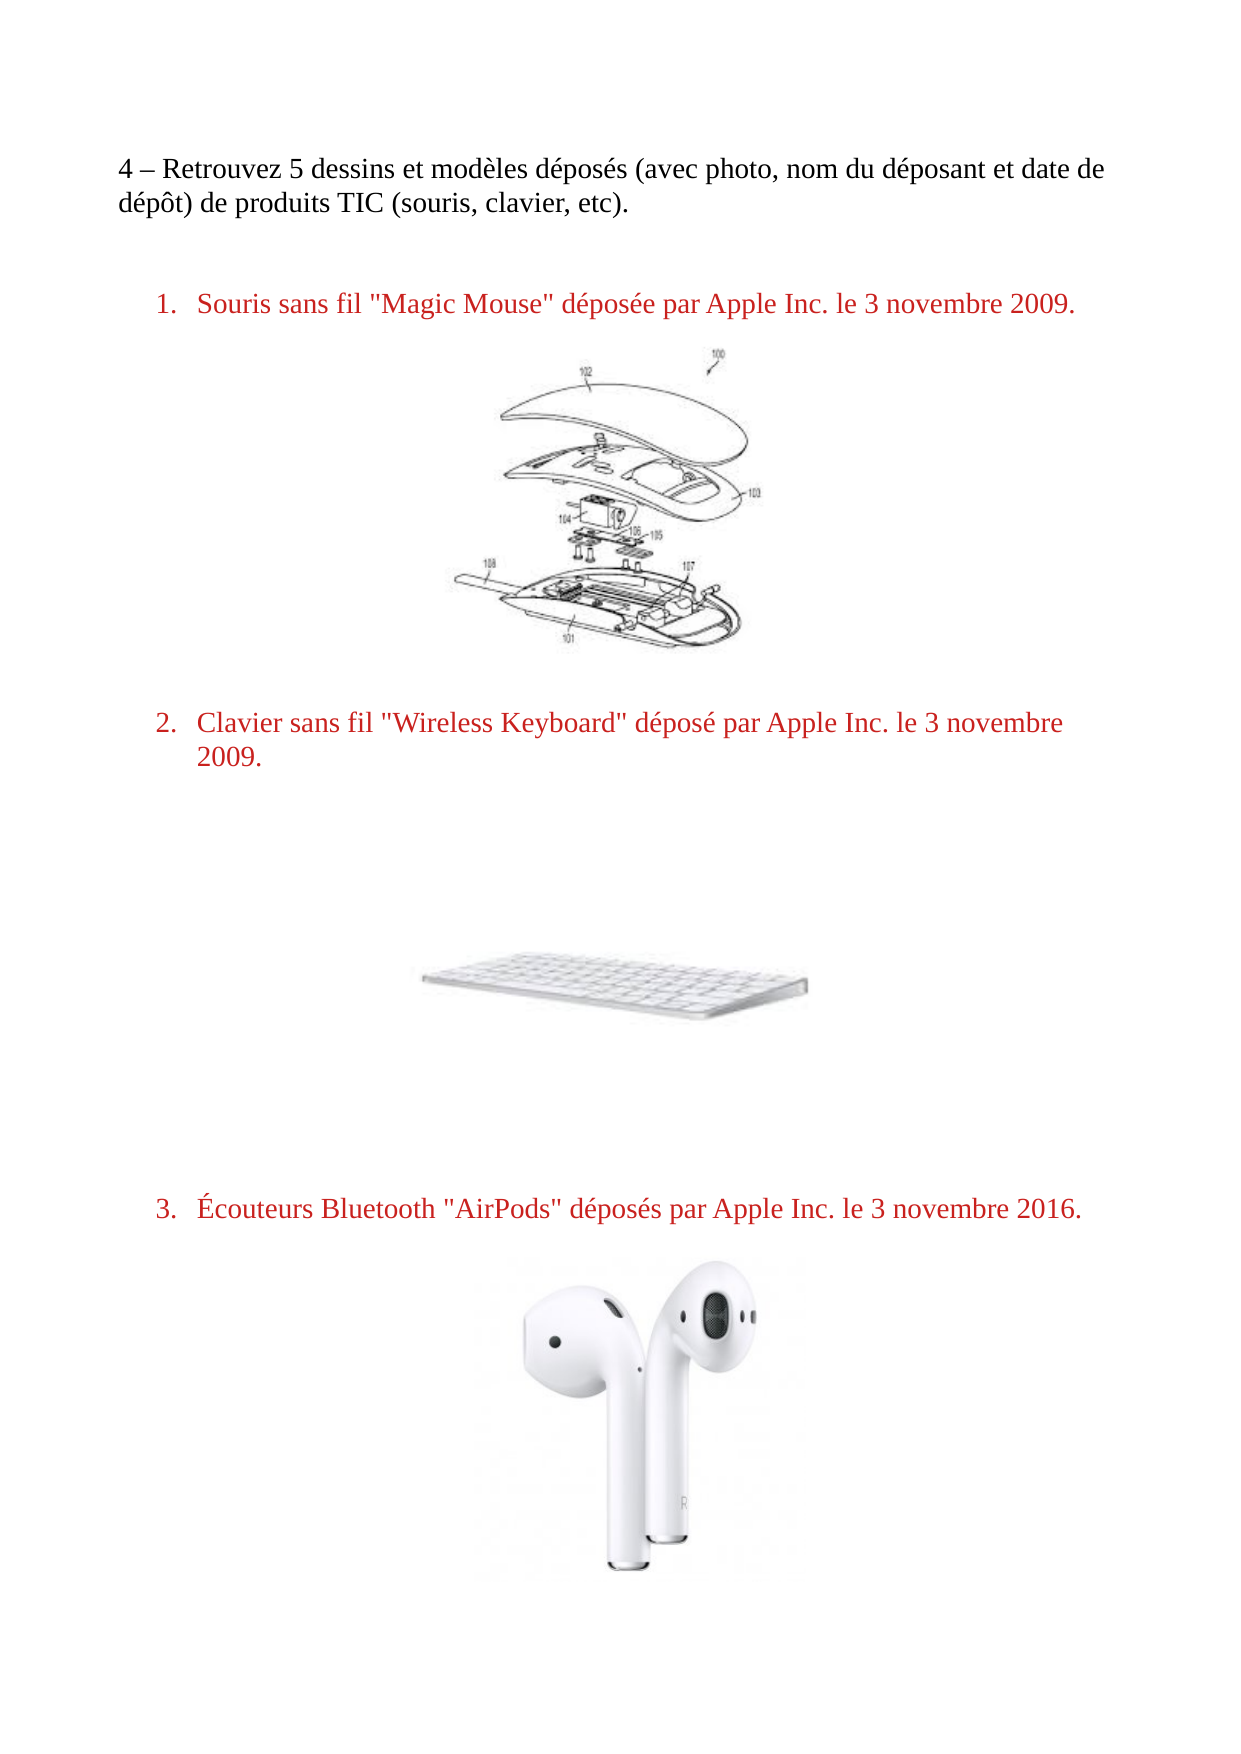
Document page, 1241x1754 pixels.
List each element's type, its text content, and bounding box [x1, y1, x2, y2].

picture [473, 1250, 806, 1582]
text 4 – Retrouvez 5 dessins et modèles déposés (avec photo, nom du déposant et date de dépôt) de produits TIC (souris, clavier, etc). [118, 152, 1122, 219]
list Écouteurs Bluetooth "AirPods" déposés par Apple Inc. le 3 novembre 2016. [155, 785, 1122, 1225]
list Souris sans fil "Magic Mouse" déposée par Apple Inc. le 3 novembre 2009. [155, 286, 1122, 319]
picture [421, 335, 785, 660]
list Clavier sans fil "Wireless Keyboard" déposé par Apple Inc. le 3 novembre 2009. [155, 705, 1122, 772]
picture [408, 775, 825, 1192]
